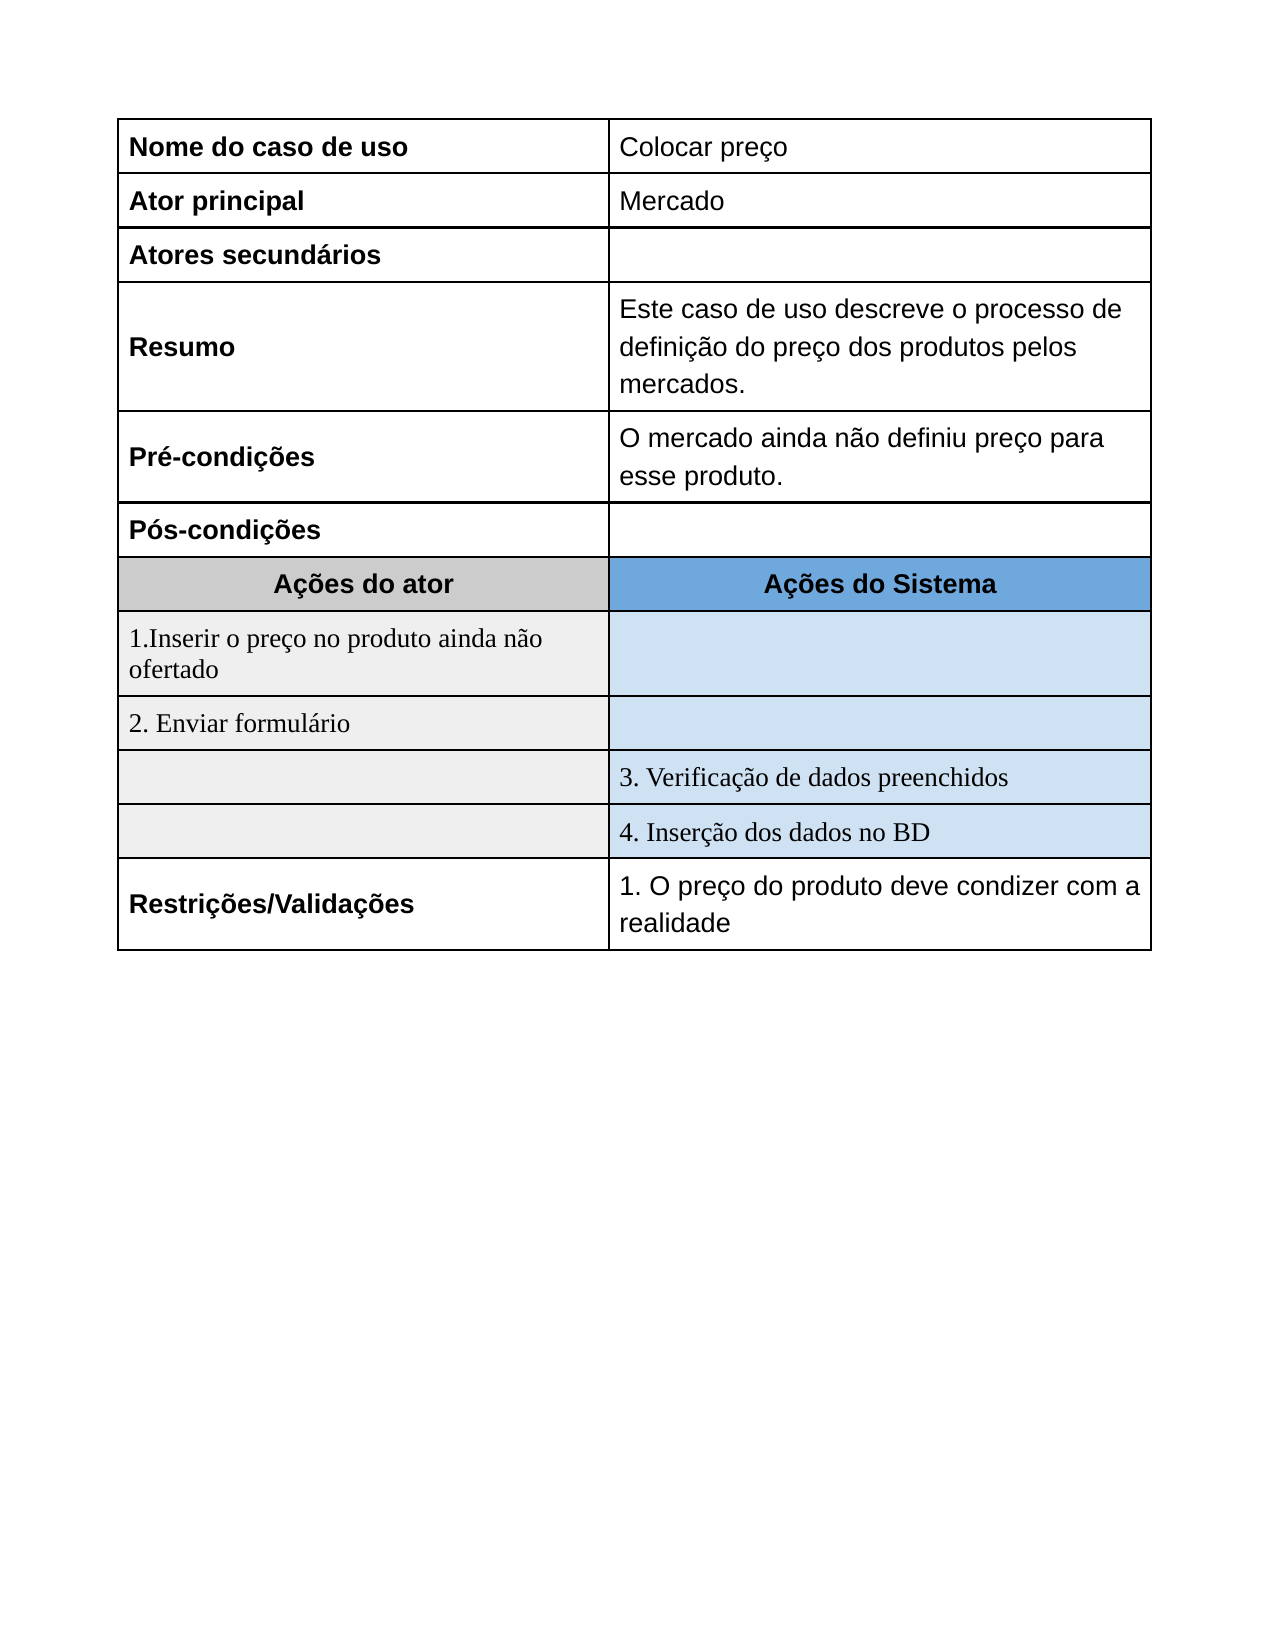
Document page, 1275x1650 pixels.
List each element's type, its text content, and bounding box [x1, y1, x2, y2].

table_cell Atores secundários [119, 229, 608, 281]
table_header Colocar preço [610, 120, 1150, 172]
table_cell [119, 805, 608, 857]
table_cell Mercado [610, 174, 1150, 226]
table_cell Pré-condições [119, 412, 608, 501]
table_cell 3. Verificação de dados preenchidos [610, 751, 1150, 803]
table_cell O mercado ainda não definiu preço para esse produto. [610, 412, 1150, 501]
table_cell Ações do ator [119, 558, 608, 610]
table_cell [610, 697, 1150, 749]
table_cell 1.Inserir o preço no produto ainda não ofertado [119, 612, 608, 695]
table_cell [610, 229, 1150, 281]
table_cell Ações do Sistema [610, 558, 1150, 610]
table_cell [610, 612, 1150, 695]
table_cell [119, 751, 608, 803]
table_cell Este caso de uso descreve o processo de definição do preço dos produtos pelos mercados. [610, 283, 1150, 410]
table_cell Ator principal [119, 174, 608, 226]
table_cell Resumo [119, 283, 608, 410]
table_cell 4. Inserção dos dados no BD [610, 805, 1150, 857]
table_cell 2. Enviar formulário [119, 697, 608, 749]
table_cell Pós-condições [119, 504, 608, 556]
table_cell [610, 504, 1150, 556]
table_header Nome do caso de uso [119, 120, 608, 172]
table_cell 1. O preço do produto deve condizer com a realidade [610, 859, 1150, 949]
table_cell Restrições/Validações [119, 859, 608, 949]
